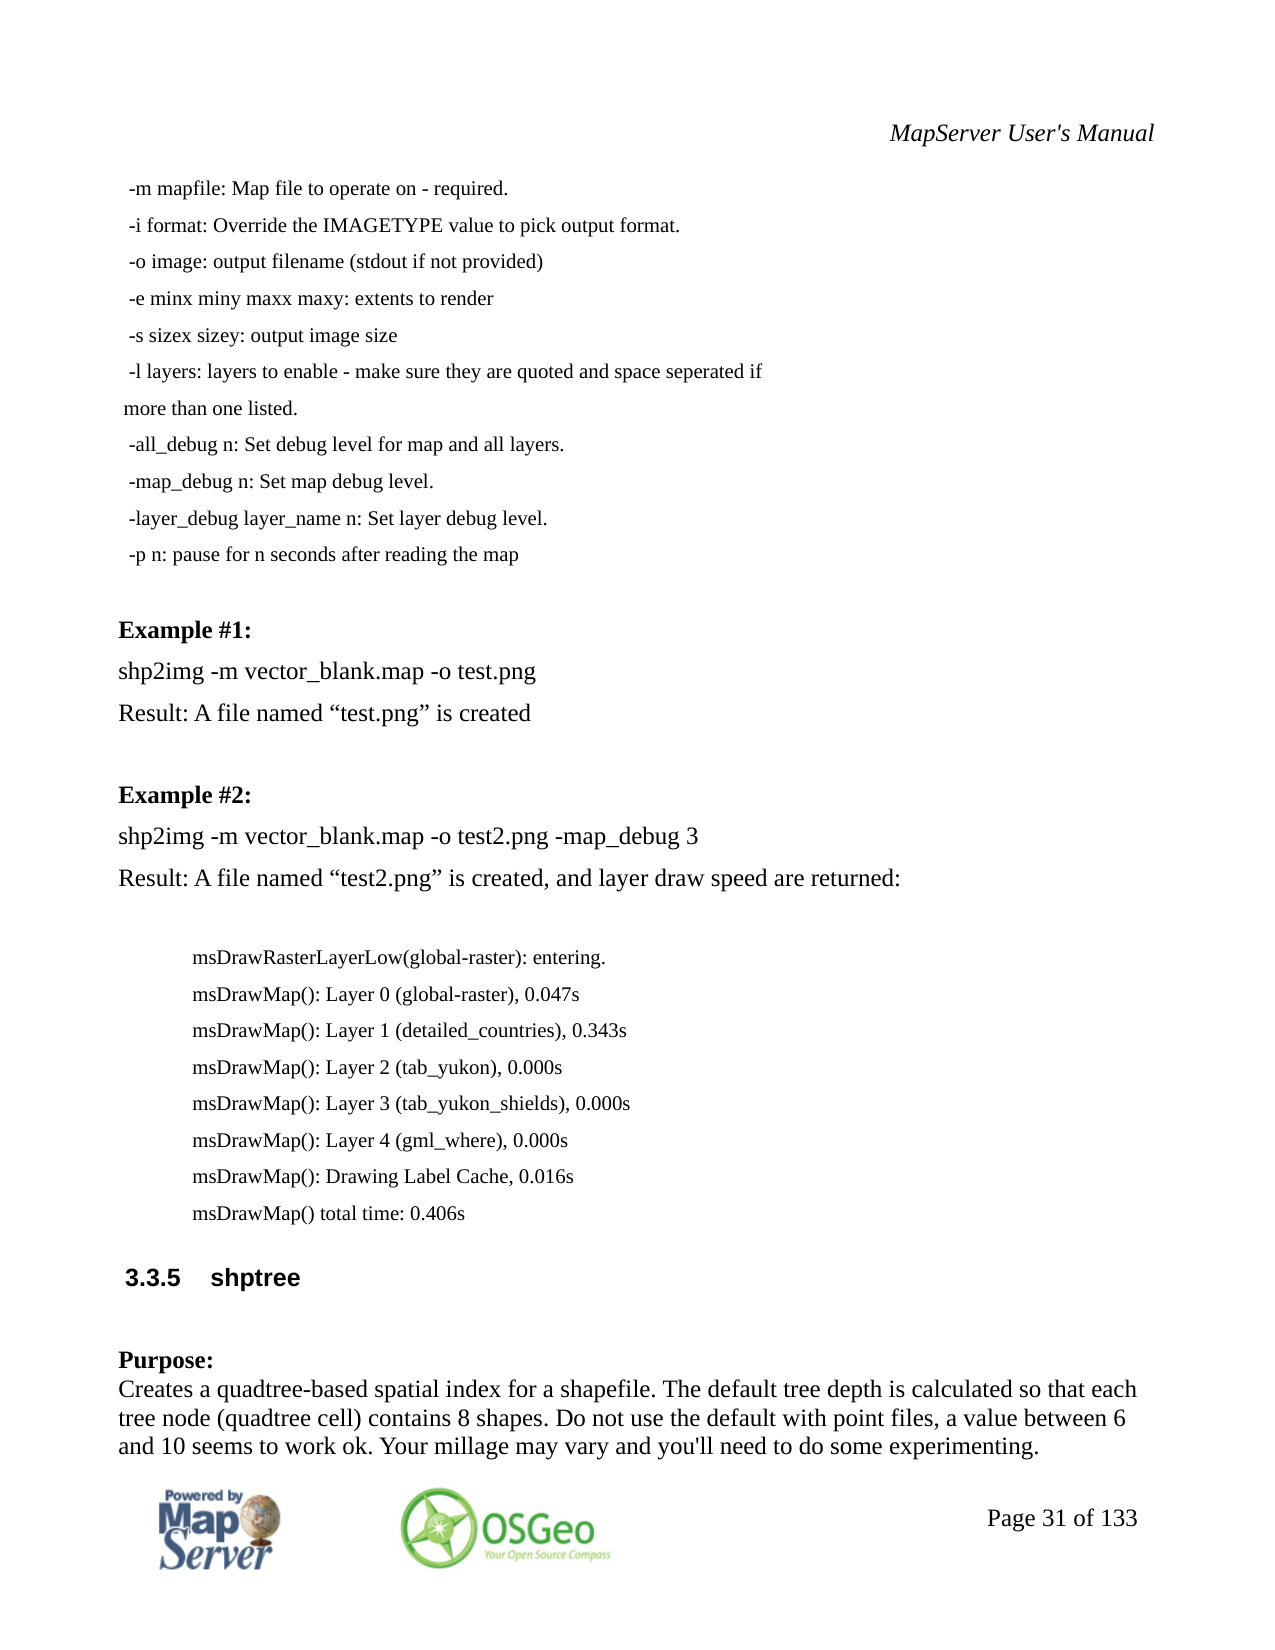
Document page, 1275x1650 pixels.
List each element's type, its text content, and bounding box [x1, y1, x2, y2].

text msDrawMap(): Drawing Label Cache, 0.016s [118, 982, 1157, 1006]
text -map_debug n: Set map debug level. [118, 286, 1157, 310]
text Example #2: [118, 597, 1157, 626]
text Creates a quadtree-based spatial index for a shapefile. The default tree depth is calculated so that each tree node (quadtree cell) contains 8 shapes. Do not use the default with point files, a value between 6 and 10 seems to work ok. Your millage may vary and you'll need to do some experimenting. Description:This utility is a must for any MapServer application that uses shapefiles. Shptree creates a spatial index of your shapefile, using a quadtree method. This means that MapServer will use this index to quickly find the appropriate shapes to draw. It creates a file of the same name as your shapefile, with a .qix file extension. The quadtree method breaks the file into 4 quadrants, recursively until only a few shapes are contained in each quadrant. This minimum number can be set with the <depth> parameter of the command. More information on this command can be found at: http://mapserver.gis.umn.edu/cgi-bin/wiki.pl?ShpTree [118, 1153, 1157, 1441]
text msDrawRasterLayerLow(global-raster): entering. [118, 762, 1157, 786]
text msDrawMap(): Layer 3 (tab_yukon_shields), 0.000s [118, 908, 1157, 933]
text shp2img -m vector_blank.map -o test2.png -map_debug 3 [118, 638, 1157, 667]
text -all_debug n: Set debug level for map and all layers. [118, 249, 1157, 273]
text Purpose: [118, 1125, 1157, 1153]
text msDrawMap(): Layer 2 (tab_yukon), 0.000s [118, 872, 1157, 896]
text -layer_debug layer_name n: Set layer debug level. [118, 323, 1157, 347]
text shp2img -m vector_blank.map -o test.png [118, 473, 1157, 502]
text msDrawMap(): Layer 4 (gml_where), 0.000s [118, 945, 1157, 969]
text Example #1: [118, 432, 1157, 461]
text msDrawMap(): Layer 1 (detailed_countries), 0.343s [118, 835, 1157, 859]
text -l layers: layers to enable - make sure they are quoted and space seperated if [118, 176, 1157, 200]
picture [158, 1489, 283, 1571]
text msDrawMap() total time: 0.406s [118, 1018, 1157, 1042]
text more than one listed. [118, 213, 1157, 237]
text msDrawMap(): Layer 0 (global-raster), 0.047s [118, 799, 1157, 823]
text Result: A file named “test.png” is created [118, 515, 1157, 543]
text Result: A file named “test2.png” is created, and layer draw speed are returned: [118, 680, 1157, 708]
picture [377, 1473, 624, 1589]
subtitle shptree [118, 1055, 1157, 1083]
text -p n: pause for n seconds after reading the map [118, 359, 1157, 383]
